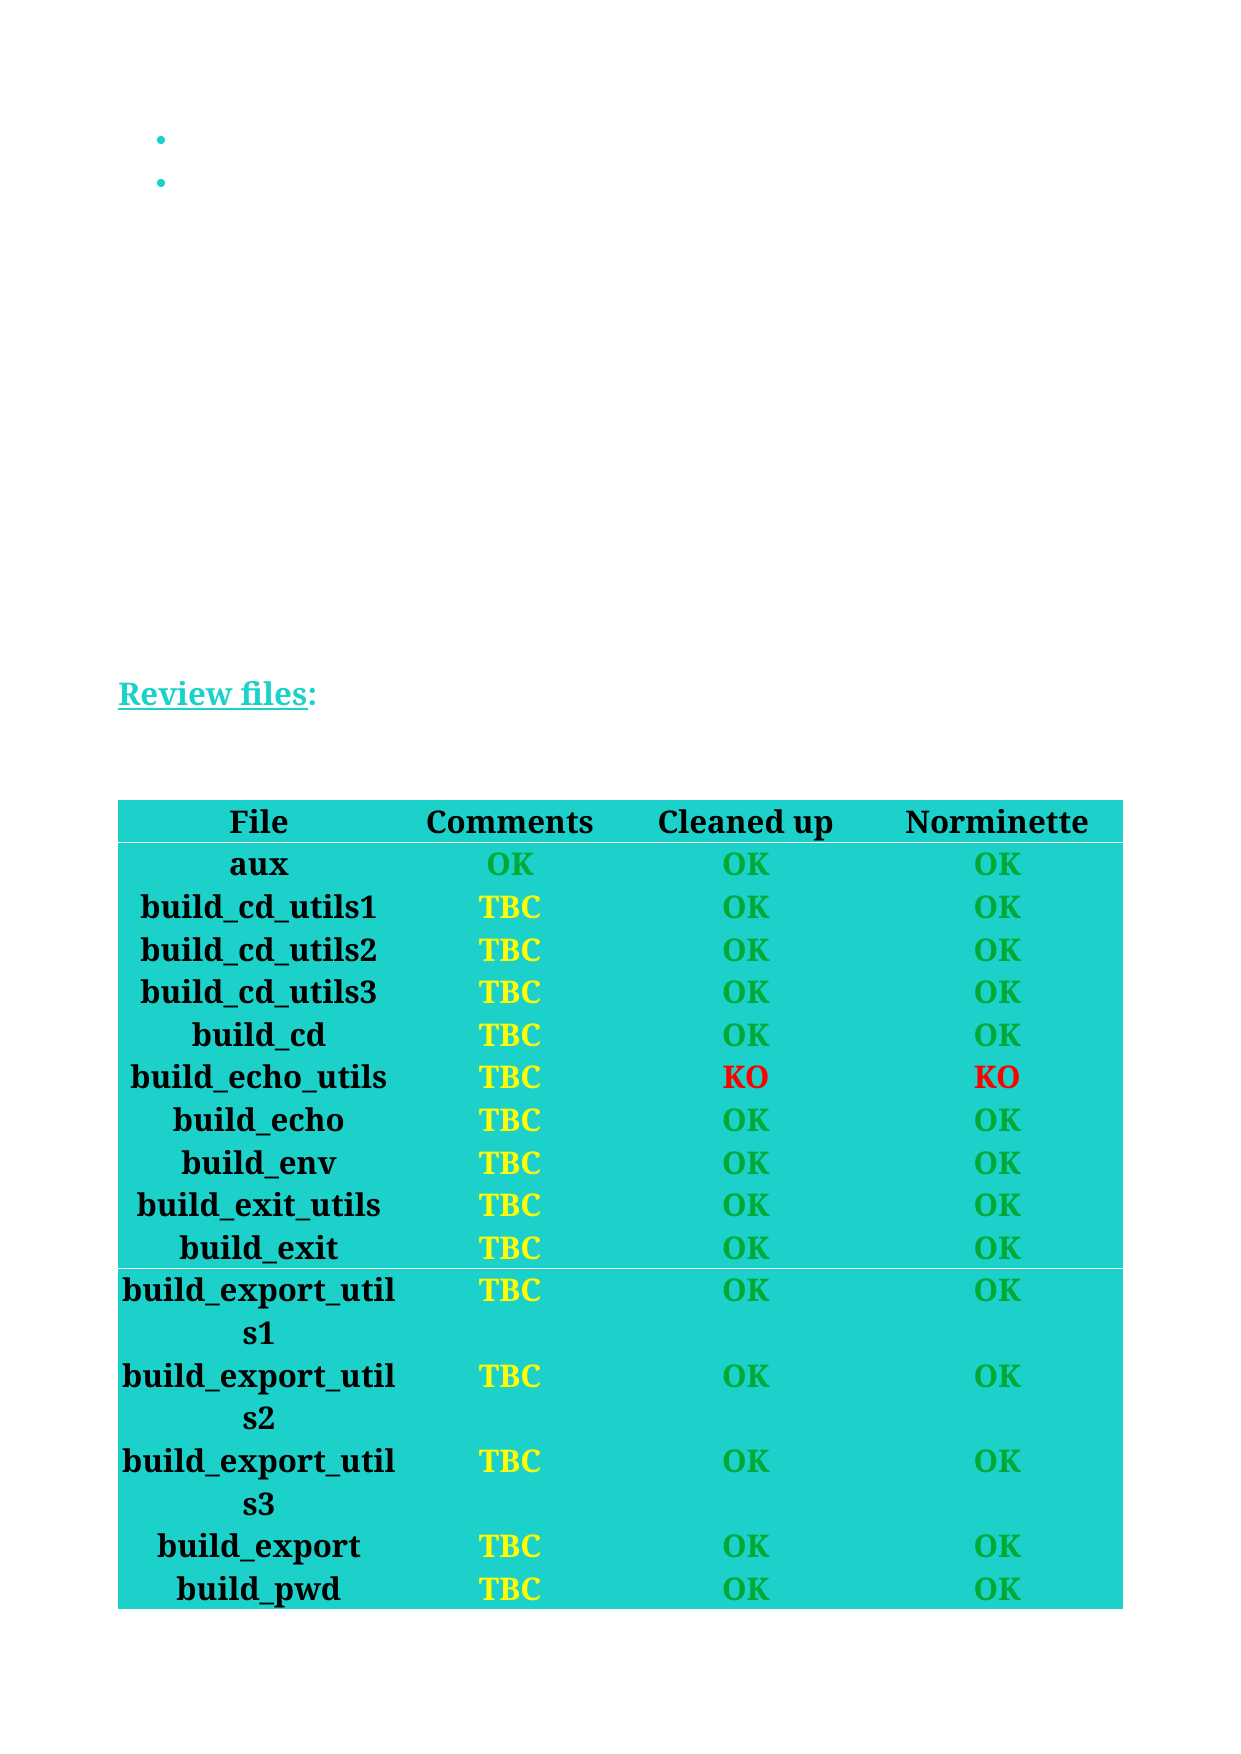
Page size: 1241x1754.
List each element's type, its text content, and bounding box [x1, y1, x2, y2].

table_header Norminette [871, 800, 1123, 842]
table_cell OK [871, 1439, 1123, 1524]
table_cell OK [871, 1141, 1123, 1183]
table_cell aux [118, 843, 399, 885]
table_cell TBC [399, 1055, 620, 1098]
table_cell OK [620, 1439, 871, 1524]
table_cell build_echo_utils [118, 1055, 399, 1098]
list Comments (add comments when necessary); [156, 118, 1122, 161]
table_cell TBC [399, 1183, 620, 1226]
table_cell build_export [118, 1524, 399, 1567]
table_cell OK [620, 1269, 871, 1354]
table_cell OK [871, 1183, 1123, 1226]
table_cell OK [620, 1183, 871, 1226]
table_cell OK [620, 1098, 871, 1141]
table_cell TBC [399, 1567, 620, 1609]
table_cell build_exit [118, 1226, 399, 1268]
table_cell OK [620, 1013, 871, 1055]
table_cell TBC [399, 1354, 620, 1439]
table_cell KO [620, 1055, 871, 1098]
table_cell build_echo [118, 1098, 399, 1141]
table_cell OK [871, 928, 1123, 970]
text Review files: [118, 246, 1122, 800]
table_header Comments [399, 800, 620, 842]
table_cell TBC [399, 1098, 620, 1141]
table_cell build_export_utils1 [118, 1269, 399, 1354]
table_cell OK [871, 1226, 1123, 1268]
table_cell TBC [399, 1524, 620, 1567]
table_cell TBC [399, 928, 620, 970]
table_cell OK [620, 1567, 871, 1609]
table_cell TBC [399, 1439, 620, 1524]
table_cell TBC [399, 1269, 620, 1354]
table_cell TBC [399, 1013, 620, 1055]
table_cell TBC [399, 970, 620, 1013]
table_cell OK [871, 885, 1123, 928]
table_cell OK [620, 1226, 871, 1268]
table_cell build_export_utils3 [118, 1439, 399, 1524]
table_cell OK [871, 970, 1123, 1013]
table_cell OK [620, 1524, 871, 1567]
table_cell build_cd [118, 1013, 399, 1055]
table_cell OK [871, 1567, 1123, 1609]
table_cell build_export_utils2 [118, 1354, 399, 1439]
table_cell OK [871, 843, 1123, 885]
table_cell OK [620, 970, 871, 1013]
table_cell OK [871, 1524, 1123, 1567]
table_cell OK [871, 1269, 1123, 1354]
table_cell build_env [118, 1141, 399, 1183]
table_cell OK [620, 928, 871, 970]
table_cell OK [620, 843, 871, 885]
table_cell TBC [399, 885, 620, 928]
table_cell TBC [399, 1141, 620, 1183]
table_cell OK [871, 1098, 1123, 1141]
table_cell OK [620, 885, 871, 928]
table_cell OK [871, 1013, 1123, 1055]
table_cell OK [871, 1354, 1123, 1439]
table_cell build_pwd [118, 1567, 399, 1609]
table_header File [118, 800, 399, 842]
table_cell build_cd_utils3 [118, 970, 399, 1013]
table_cell KO [871, 1055, 1123, 1098]
table_cell build_exit_utils [118, 1183, 399, 1226]
table_cell build_cd_utils2 [118, 928, 399, 970]
table_cell OK [399, 843, 620, 885]
table_cell build_cd_utils1 [118, 885, 399, 928]
table_cell OK [620, 1354, 871, 1439]
list Clean (clean up and organize function files and the header file); [156, 161, 1122, 246]
table_cell TBC [399, 1226, 620, 1268]
table_cell OK [620, 1141, 871, 1183]
table_header Cleaned up [620, 800, 871, 842]
